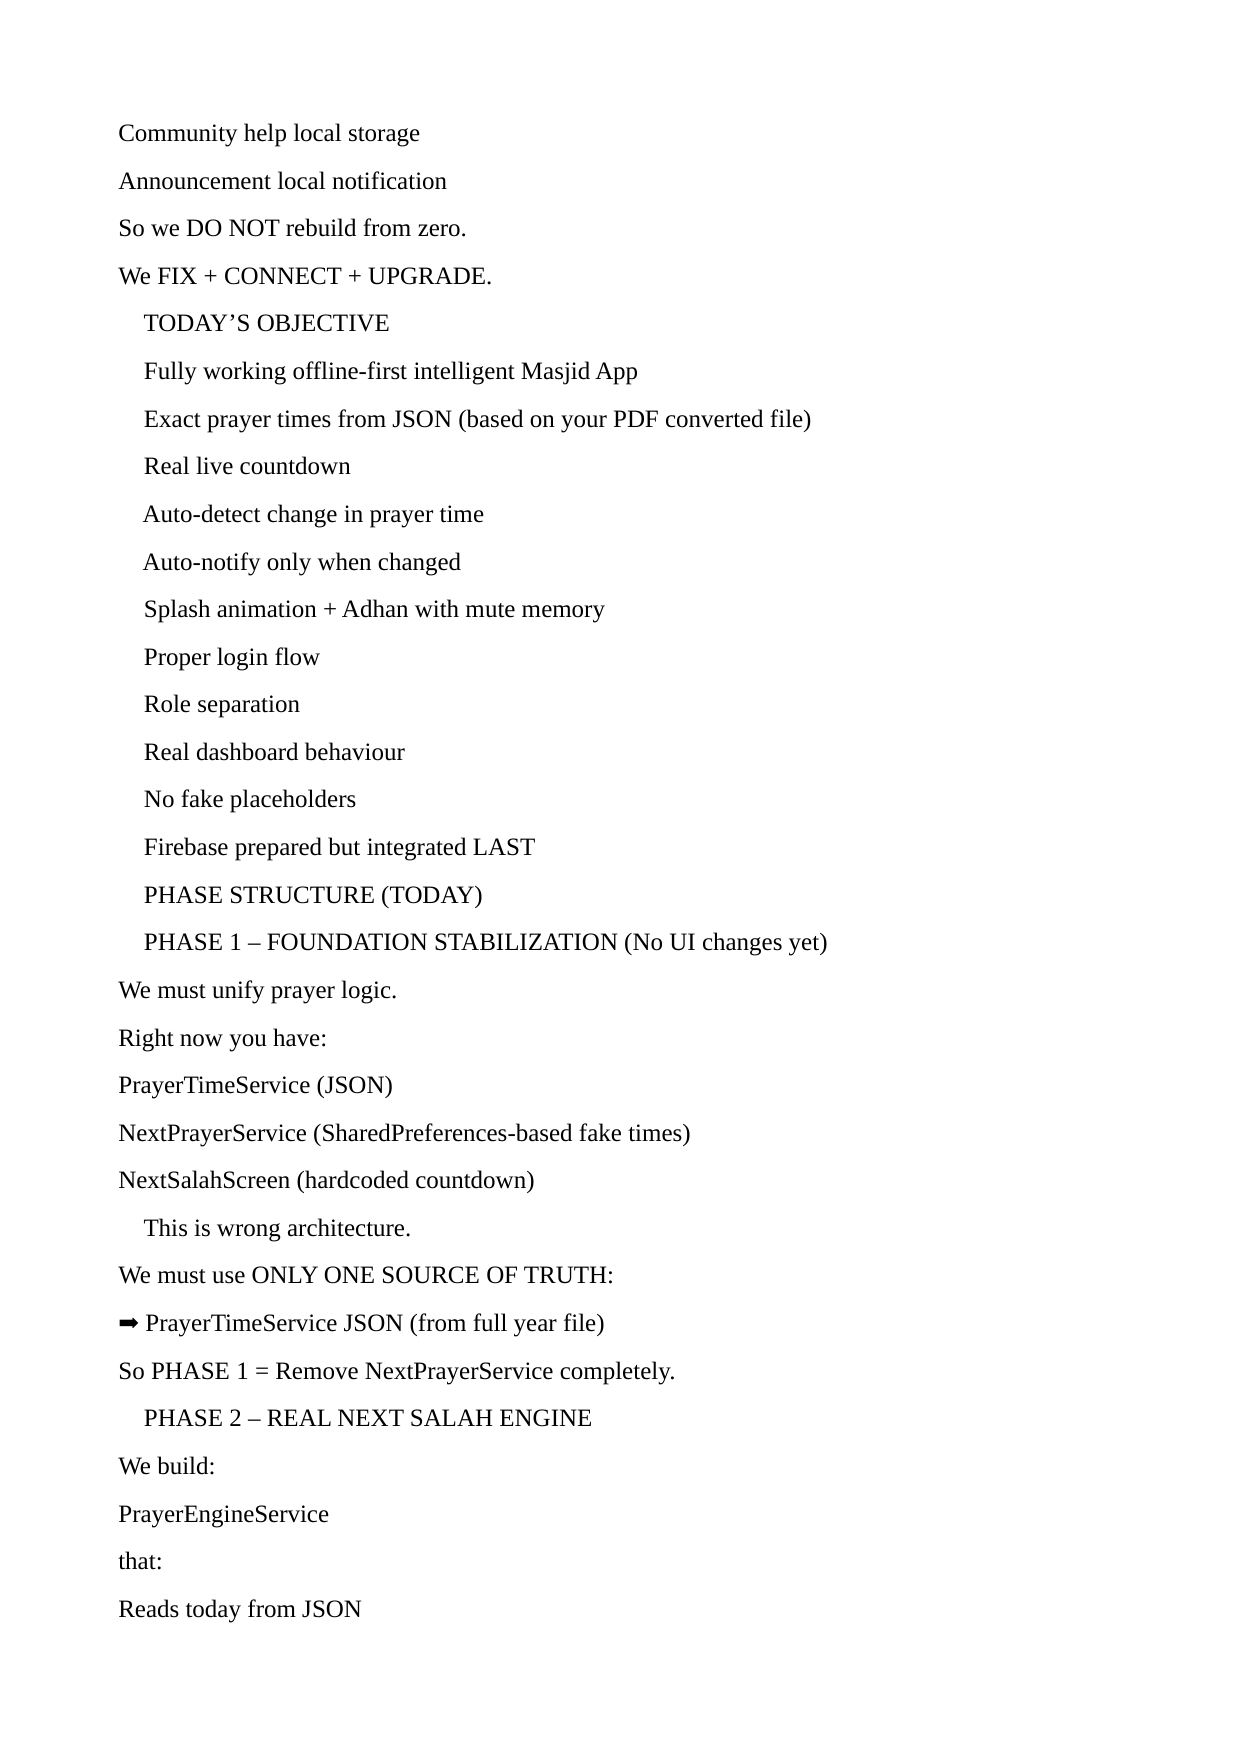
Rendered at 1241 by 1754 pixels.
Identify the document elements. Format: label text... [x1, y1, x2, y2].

text NextPrayerService (SharedPreferences-based fake times) [118, 1118, 1122, 1147]
text ✅ Firebase prepared but integrated LAST [118, 832, 1122, 861]
text We must use ONLY ONE SOURCE OF TRUTH: [118, 1261, 1122, 1289]
text ✅ Splash animation + Adhan with mute memory [118, 594, 1122, 623]
text We must unify prayer logic. [118, 975, 1122, 1004]
text ➡ PrayerTimeService JSON (from full year file) [118, 1308, 1122, 1337]
text Right now you have: [118, 1023, 1122, 1051]
text Reads today from JSON [118, 1594, 1122, 1623]
text 🔥 PHASE STRUCTURE (TODAY) [118, 880, 1122, 908]
text PrayerEngineService [118, 1499, 1122, 1527]
text ✅ Exact prayer times from JSON (based on your PDF converted file) [118, 404, 1122, 432]
text ✅ Real dashboard behaviour [118, 737, 1122, 766]
text Announcement local notification [118, 166, 1122, 194]
text So we DO NOT rebuild from zero. [118, 213, 1122, 242]
text ✅ PHASE 1 – FOUNDATION STABILIZATION (No UI changes yet) [118, 927, 1122, 956]
text ✅ Fully working offline-first intelligent Masjid App [118, 356, 1122, 385]
text So PHASE 1 = Remove NextPrayerService completely. [118, 1356, 1122, 1384]
text ✅ No fake placeholders [118, 784, 1122, 813]
text NextSalahScreen (hardcoded countdown) [118, 1165, 1122, 1194]
text ✅ PHASE 2 – REAL NEXT SALAH ENGINE [118, 1403, 1122, 1432]
text ✅ Auto-notify only when changed [118, 547, 1122, 575]
text ✅ Role separation [118, 689, 1122, 718]
text ✅ Real live countdown [118, 451, 1122, 480]
text We build: [118, 1451, 1122, 1480]
text ✅ Auto-detect change in prayer time [118, 499, 1122, 528]
text ❌ This is wrong architecture. [118, 1213, 1122, 1242]
text that: [118, 1546, 1122, 1575]
text ✅ Proper login flow [118, 642, 1122, 671]
text Community help local storage [118, 118, 1122, 147]
text 🎯 TODAY’S OBJECTIVE [118, 308, 1122, 337]
text We FIX + CONNECT + UPGRADE. [118, 261, 1122, 290]
text PrayerTimeService (JSON) [118, 1070, 1122, 1099]
